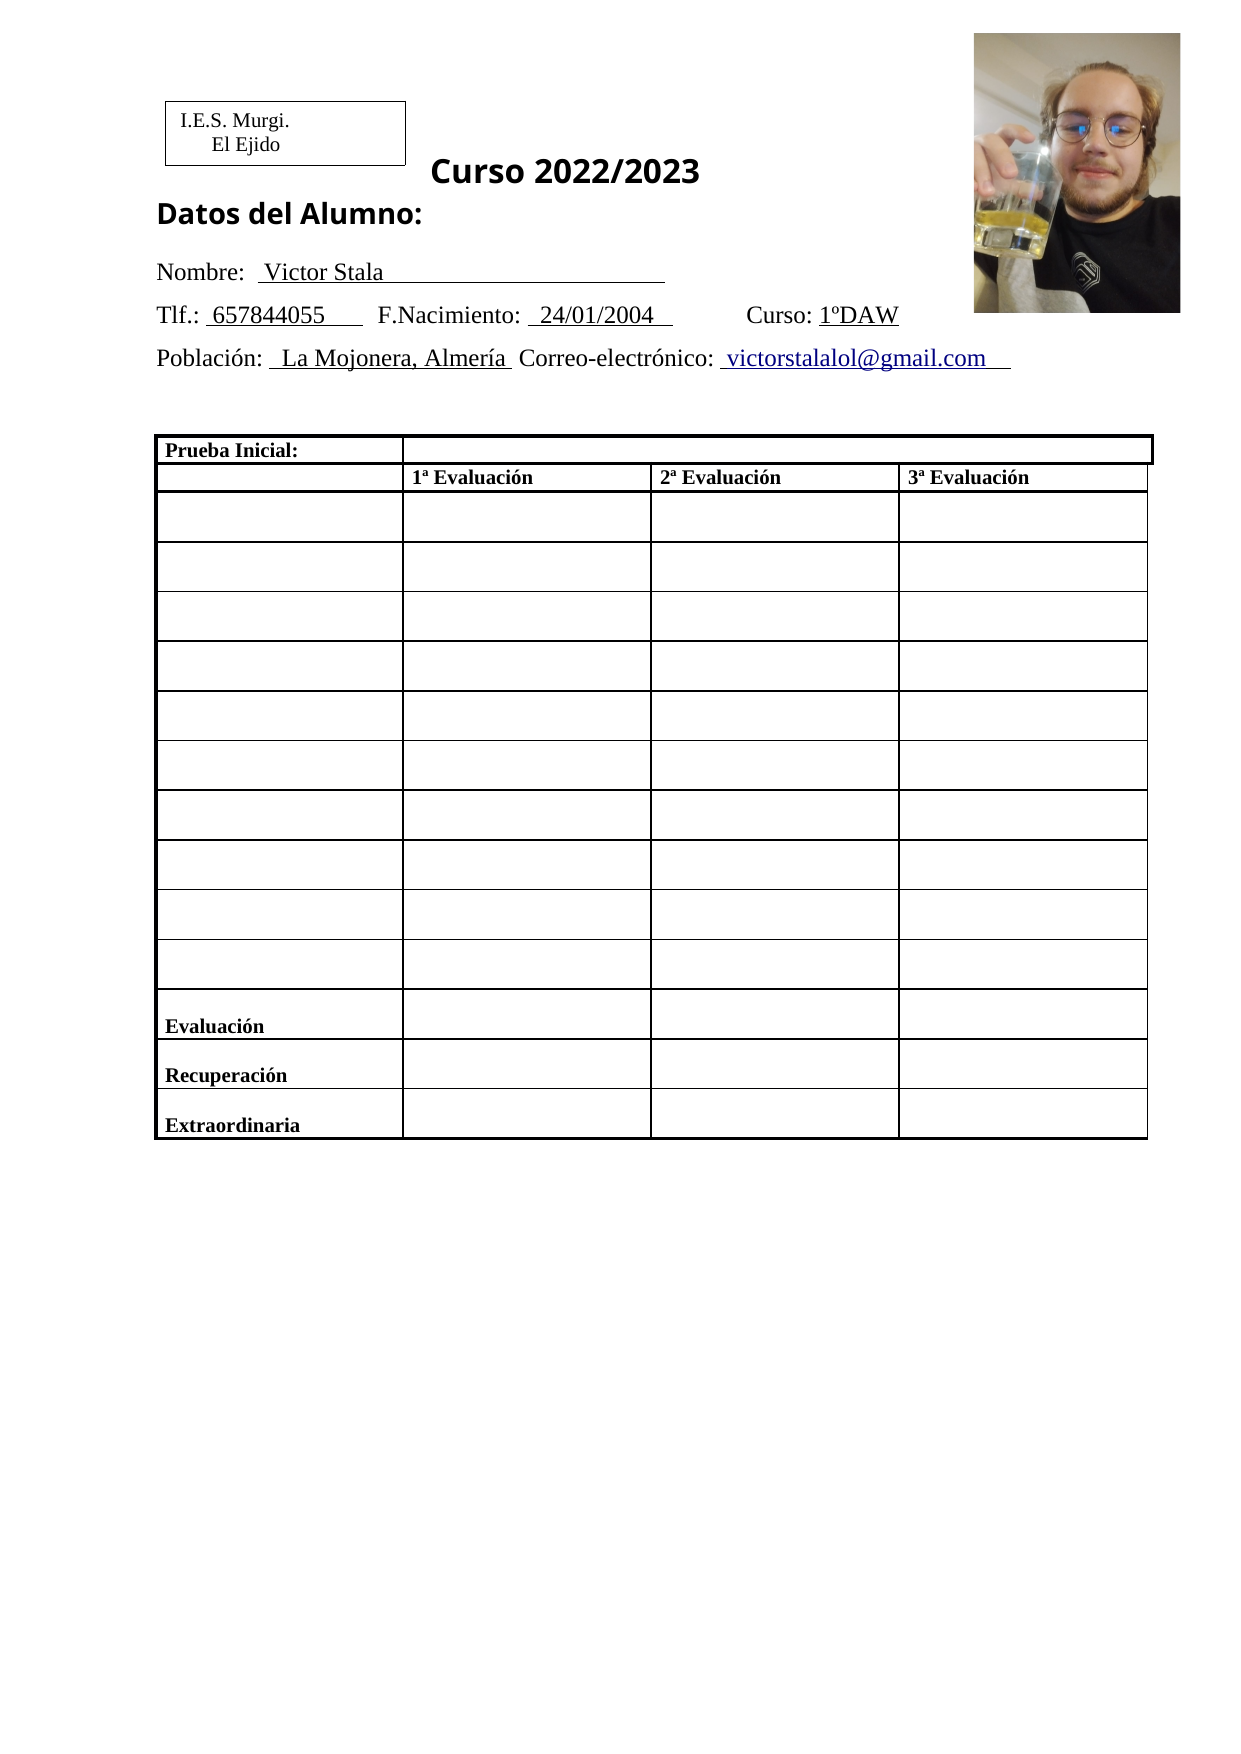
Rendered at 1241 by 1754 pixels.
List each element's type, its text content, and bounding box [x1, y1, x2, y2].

table_cell [158, 741, 402, 789]
table_cell [158, 791, 402, 839]
table_header [404, 438, 1151, 462]
table_cell [404, 741, 650, 789]
table_cell [1148, 690, 1153, 740]
table_cell [652, 890, 898, 938]
table_cell [652, 592, 898, 640]
table_cell [404, 493, 650, 541]
table_cell [404, 990, 650, 1038]
table_cell [652, 692, 898, 740]
table_cell 3ª Evaluación [900, 465, 1147, 490]
table_cell [1148, 591, 1153, 640]
table_cell [900, 692, 1147, 740]
table_cell [900, 791, 1147, 839]
text I.E.S. Murgi. [180, 108, 390, 132]
table_cell [900, 940, 1147, 988]
table_cell 2ª Evaluación [652, 465, 898, 490]
table_cell [900, 741, 1147, 789]
table_cell [404, 890, 650, 938]
table_cell [1148, 839, 1153, 889]
table_cell [158, 642, 402, 690]
table_cell [900, 642, 1147, 690]
table_cell [404, 692, 650, 740]
table_cell [1148, 490, 1153, 541]
table_cell [158, 493, 402, 541]
table_cell [652, 940, 898, 988]
text Datos del Alumno: [156, 193, 973, 233]
table_cell [404, 940, 650, 988]
table_cell [900, 841, 1147, 889]
table_cell [900, 990, 1147, 1038]
table_cell [1148, 740, 1153, 789]
table_cell [1148, 988, 1153, 1038]
table_cell [652, 841, 898, 889]
table_cell [404, 1040, 650, 1087]
table_cell [158, 890, 402, 938]
table_cell [652, 642, 898, 690]
table_cell [158, 841, 402, 889]
table_cell [900, 890, 1147, 938]
table_cell [158, 692, 402, 740]
table_cell [1148, 789, 1153, 839]
table_cell [652, 543, 898, 591]
table_cell [404, 543, 650, 591]
table_cell [158, 940, 402, 988]
table_cell [900, 493, 1147, 541]
table_cell [652, 1089, 898, 1137]
table_cell Extraordinaria [158, 1089, 402, 1137]
table_cell [1148, 541, 1153, 591]
table_cell [1148, 889, 1153, 938]
table_cell [1148, 939, 1153, 988]
table_cell [900, 592, 1147, 640]
table_cell [1148, 465, 1153, 490]
text Tlf.: 657844055 F.Nacimiento: 24/01/2004 Curso: 1ºDAW [156, 300, 1130, 329]
table_cell [404, 592, 650, 640]
table_cell [1148, 1038, 1153, 1087]
text El Ejido [180, 132, 390, 156]
table_cell Recuperación [158, 1040, 402, 1087]
table_cell [900, 543, 1147, 591]
table_cell [652, 741, 898, 789]
table_cell [1148, 1088, 1153, 1137]
table_cell [652, 791, 898, 839]
table_cell [900, 1089, 1147, 1137]
picture [973, 33, 1181, 313]
table_cell [652, 990, 898, 1038]
table_cell [158, 465, 402, 490]
table_cell [1148, 640, 1153, 690]
table_header Prueba Inicial: [158, 438, 402, 462]
text Población: La Mojonera, Almería Correo-electrónico: victorstalalol@gmail.com [156, 343, 1130, 372]
table_cell 1ª Evaluación [404, 465, 650, 490]
table_cell [404, 791, 650, 839]
table_cell [652, 493, 898, 541]
table_cell [158, 592, 402, 640]
table_cell [158, 543, 402, 591]
table_cell Evaluación [158, 990, 402, 1038]
table_cell [404, 642, 650, 690]
text Nombre: Victor Stala [156, 257, 973, 286]
table_cell [900, 1040, 1147, 1087]
table_cell [404, 841, 650, 889]
table_cell [652, 1040, 898, 1087]
title Curso 2022/2023 [156, 148, 973, 193]
table_cell [404, 1089, 650, 1137]
